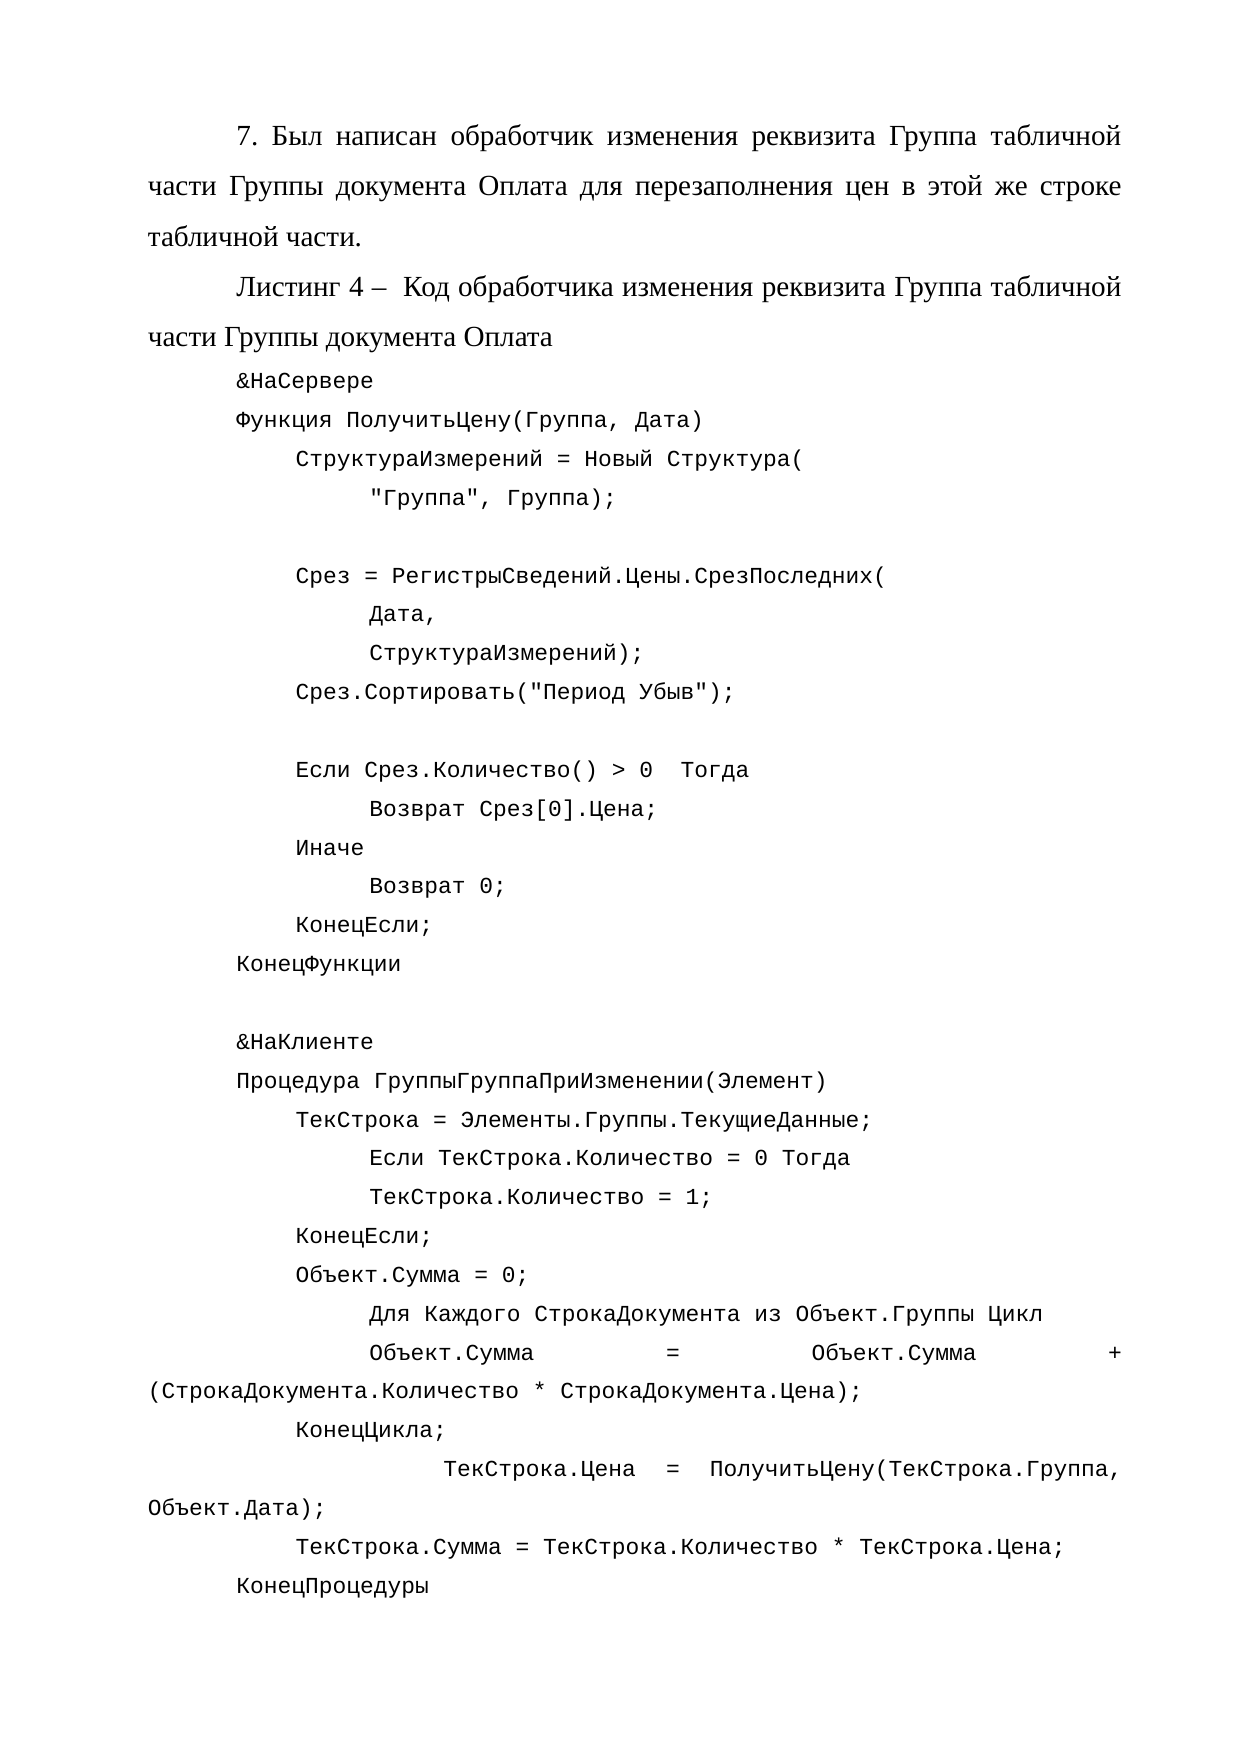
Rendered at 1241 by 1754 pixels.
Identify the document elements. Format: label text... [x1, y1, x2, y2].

text Возврат 0; [148, 875, 1122, 901]
text Процедура ГруппыГруппаПриИзменении(Элемент) [148, 1069, 1122, 1095]
text СтруктураИзмерений = Новый Структура( [148, 447, 1122, 473]
text Дата, [148, 603, 1122, 629]
text Срез = РегистрыСведений.Цены.СрезПоследних( [148, 564, 1122, 590]
text Если ТекСтрока.Количество = 0 Тогда [148, 1147, 1122, 1173]
text Функция ПолучитьЦену(Группа, Дата) [148, 408, 1122, 434]
text Объект.Сумма = Объект.Сумма + (СтрокаДокумента.Количество * СтрокаДокумента.Цена); [148, 1341, 1122, 1406]
text КонецЕсли; [148, 1224, 1122, 1250]
text ТекСтрока.Количество = 1; [148, 1186, 1122, 1212]
text Объект.Сумма = 0; [148, 1263, 1122, 1289]
text "Группа", Группа); [148, 486, 1122, 512]
text СтруктураИзмерений); [148, 642, 1122, 668]
text КонецЕсли; [148, 914, 1122, 939]
text ТекСтрока.Сумма = ТекСтрока.Количество * ТекСтрока.Цена; [148, 1535, 1122, 1561]
text КонецПроцедуры [148, 1574, 1122, 1600]
text Срез.Сортировать("Период Убыв"); [148, 681, 1122, 706]
text Если Срез.Количество() > 0 Тогда [148, 758, 1122, 784]
text Возврат Срез[0].Цена; [148, 797, 1122, 823]
text 7. Был написан обработчик изменения реквизита Группа табличной части Группы документа Оплата для перезаполнения цен в этой же строке табличной части. [148, 118, 1122, 252]
text ТекСтрока = Элементы.Группы.ТекущиеДанные; [148, 1108, 1122, 1134]
text Для Каждого СтрокаДокумента из Объект.Группы Цикл [148, 1302, 1122, 1328]
text ТекСтрока.Цена = ПолучитьЦену(ТекСтрока.Группа, Объект.Дата); [148, 1458, 1122, 1522]
text Листинг 4 – Код обработчика изменения реквизита Группа табличной части Группы документа Оплата [148, 269, 1122, 353]
text &НаСервере [148, 370, 1122, 396]
text КонецЦикла; [148, 1419, 1122, 1445]
text Иначе [148, 836, 1122, 862]
text КонецФункции [148, 952, 1122, 978]
text &НаКлиенте [148, 1030, 1122, 1056]
